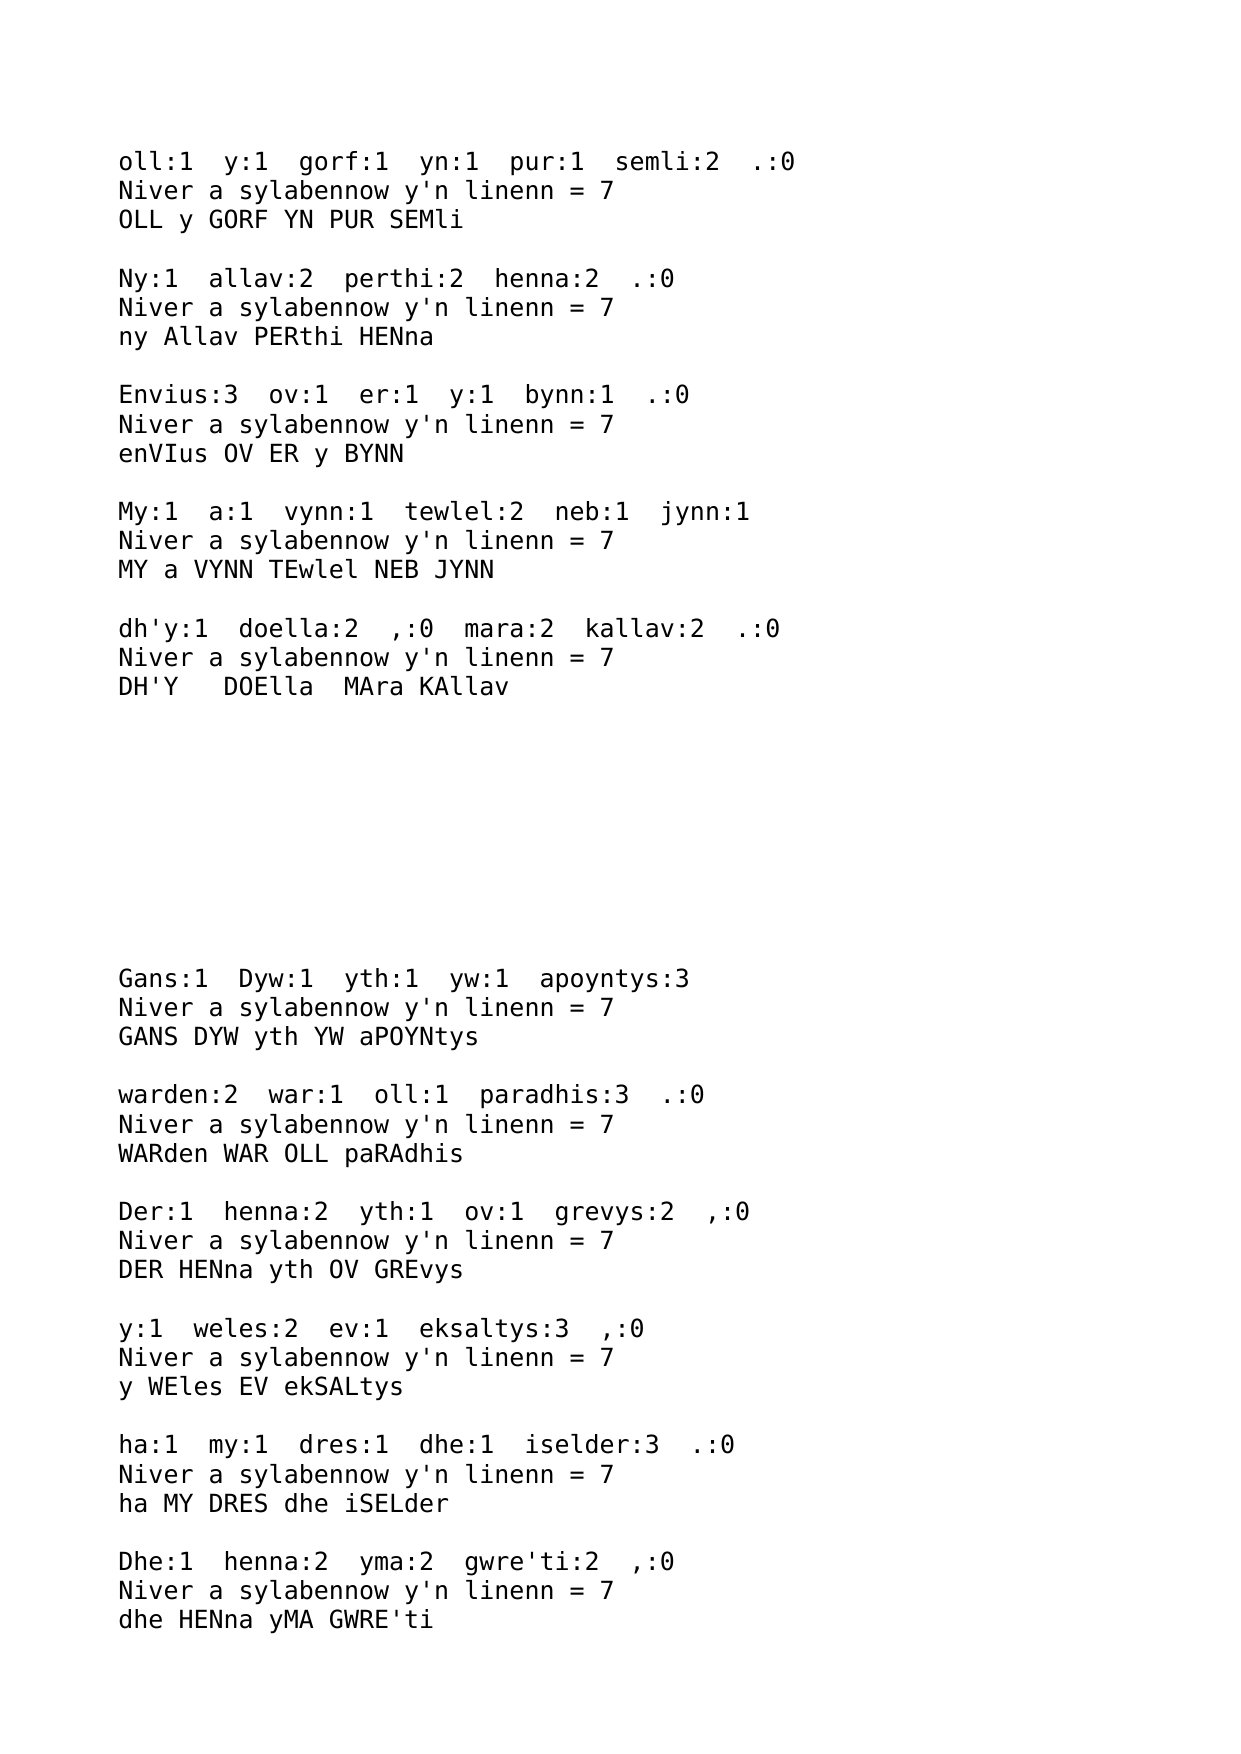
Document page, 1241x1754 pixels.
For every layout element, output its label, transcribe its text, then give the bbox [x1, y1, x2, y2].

text Niver a sylabennow y'n linenn = 7 [118, 1576, 1122, 1606]
text Niver a sylabennow y'n linenn = 7 [118, 293, 1122, 322]
text OLL y GORF YN PUR SEMli [118, 206, 1122, 235]
text warden:2 war:1 oll:1 paradhis:3 .:0 [118, 1081, 1122, 1110]
text Niver a sylabennow y'n linenn = 7 [118, 1226, 1122, 1256]
text GANS DYW yth YW aPOYNtys [118, 1022, 1122, 1051]
text Niver a sylabennow y'n linenn = 7 [118, 1110, 1122, 1139]
text dh'y:1 doella:2 ,:0 mara:2 kallav:2 .:0 [118, 614, 1122, 643]
text My:1 a:1 vynn:1 tewlel:2 neb:1 jynn:1 [118, 497, 1122, 526]
text oll:1 y:1 gorf:1 yn:1 pur:1 semli:2 .:0 [118, 147, 1122, 176]
text Niver a sylabennow y'n linenn = 7 [118, 643, 1122, 672]
text y WEles EV ekSALtys [118, 1372, 1122, 1401]
text y:1 weles:2 ev:1 eksaltys:3 ,:0 [118, 1314, 1122, 1343]
text Niver a sylabennow y'n linenn = 7 [118, 1460, 1122, 1489]
text Gans:1 Dyw:1 yth:1 yw:1 apoyntys:3 [118, 964, 1122, 993]
text dhe HENna yMA GWRE'ti [118, 1606, 1122, 1635]
text Der:1 henna:2 yth:1 ov:1 grevys:2 ,:0 [118, 1197, 1122, 1226]
text WARden WAR OLL paRAdhis [118, 1139, 1122, 1168]
text Dhe:1 henna:2 yma:2 gwre'ti:2 ,:0 [118, 1547, 1122, 1576]
text Envius:3 ov:1 er:1 y:1 bynn:1 .:0 [118, 381, 1122, 410]
text ha:1 my:1 dres:1 dhe:1 iselder:3 .:0 [118, 1431, 1122, 1460]
text DH'Y DOElla MAra KAllav [118, 672, 1122, 701]
text ny Allav PERthi HENna [118, 322, 1122, 351]
text MY a VYNN TEwlel NEB JYNN [118, 556, 1122, 585]
text Niver a sylabennow y'n linenn = 7 [118, 526, 1122, 556]
text Niver a sylabennow y'n linenn = 7 [118, 1343, 1122, 1372]
text Niver a sylabennow y'n linenn = 7 [118, 176, 1122, 206]
text DER HENna yth OV GREvys [118, 1256, 1122, 1285]
text Niver a sylabennow y'n linenn = 7 [118, 410, 1122, 439]
text ha MY DRES dhe iSELder [118, 1489, 1122, 1518]
text enVIus OV ER y BYNN [118, 439, 1122, 468]
text Niver a sylabennow y'n linenn = 7 [118, 993, 1122, 1022]
text Ny:1 allav:2 perthi:2 henna:2 .:0 [118, 264, 1122, 293]
